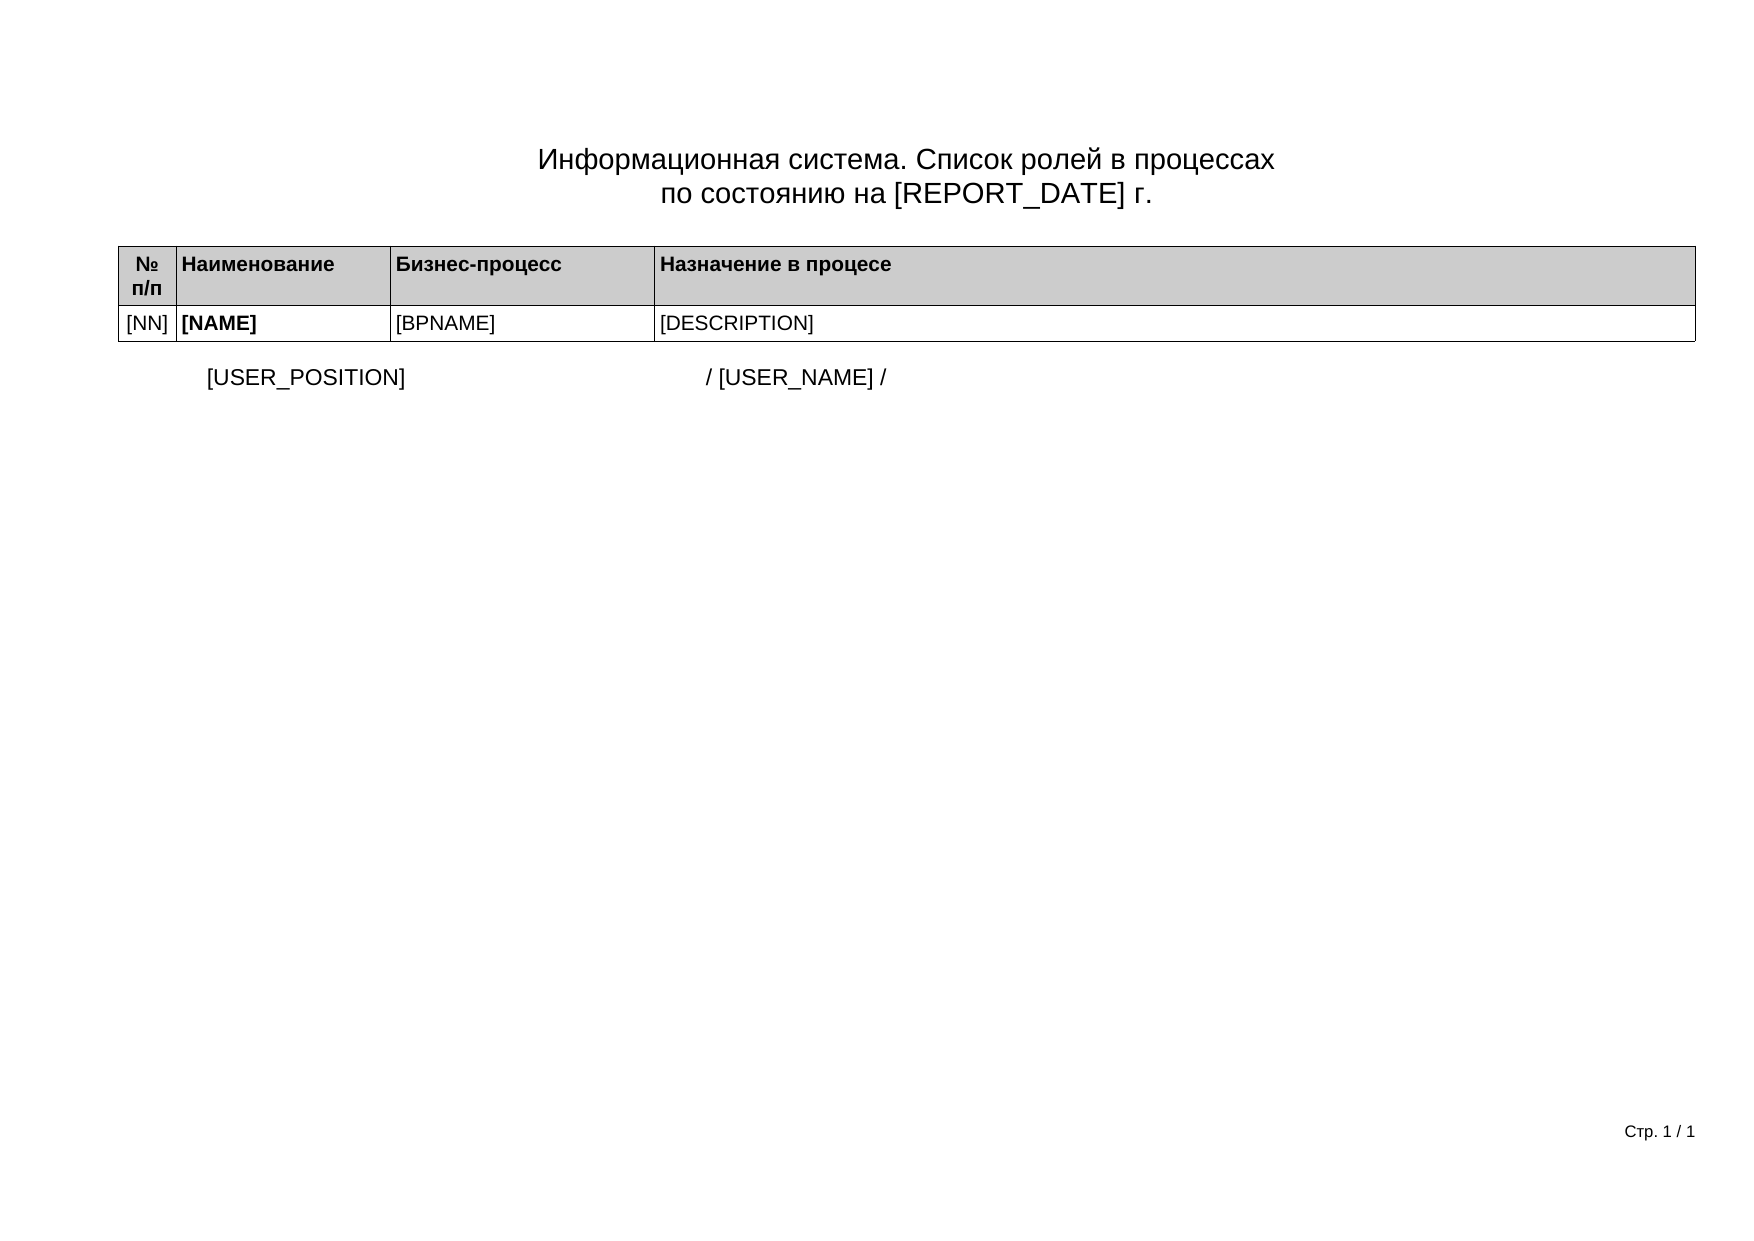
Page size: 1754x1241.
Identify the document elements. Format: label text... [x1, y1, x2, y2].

table_cell [NN] [119, 306, 176, 341]
subtitle Информационная система. Список ролей в процессах по состоянию на [REPORT_DATE] г. [118, 142, 1695, 209]
table_cell [NAME] [177, 306, 390, 341]
text [USER_POSITION] / [USER_NAME] / [118, 364, 1695, 391]
table_header Бизнес-процесс [391, 247, 654, 305]
table_header № п/п [119, 247, 176, 305]
table_cell [BPNAME] [391, 306, 654, 341]
table_header Назначение в процесе [655, 247, 1695, 305]
table_header Наименование [177, 247, 390, 305]
table_cell [DESCRIPTION] [655, 306, 1695, 341]
